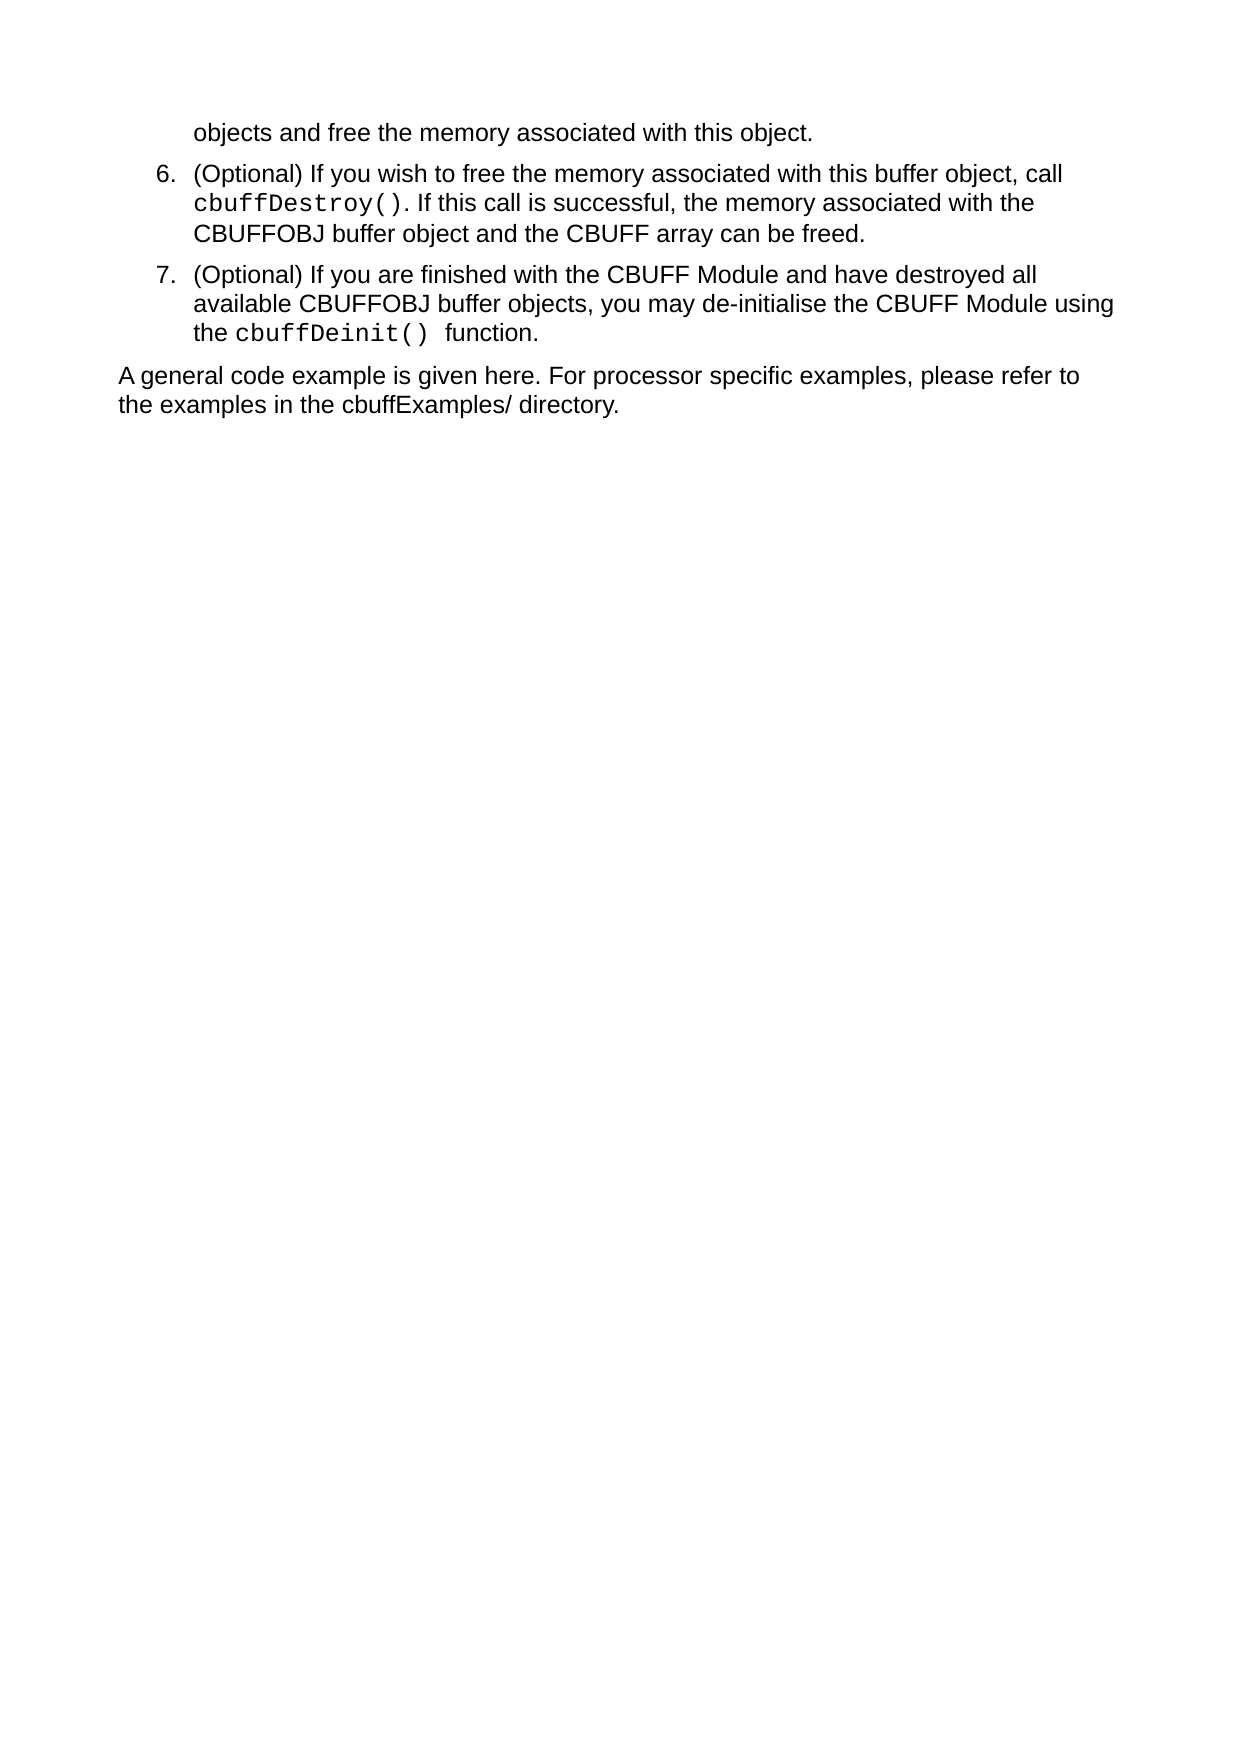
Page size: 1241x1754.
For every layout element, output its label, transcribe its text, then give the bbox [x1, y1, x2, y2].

list (Optional) If you are finished with the CBUFF Module and have destroyed all available CBUFFOBJ buffer objects, you may de-initialise the CBUFF Module using the cbuffDeinit() function. [156, 260, 1122, 349]
list (Optional) If you wish to free the memory associated with this buffer object, call cbuffDestroy(). If this call is successful, the memory associated with the CBUFFOBJ buffer object and the CBUFF array can be freed. [156, 159, 1122, 248]
list objects and free the memory associated with this object. [156, 118, 1122, 147]
text A general code example is given here. For processor specific examples, please refer to the examples in the cbuffExamples/ directory. [118, 361, 1122, 419]
